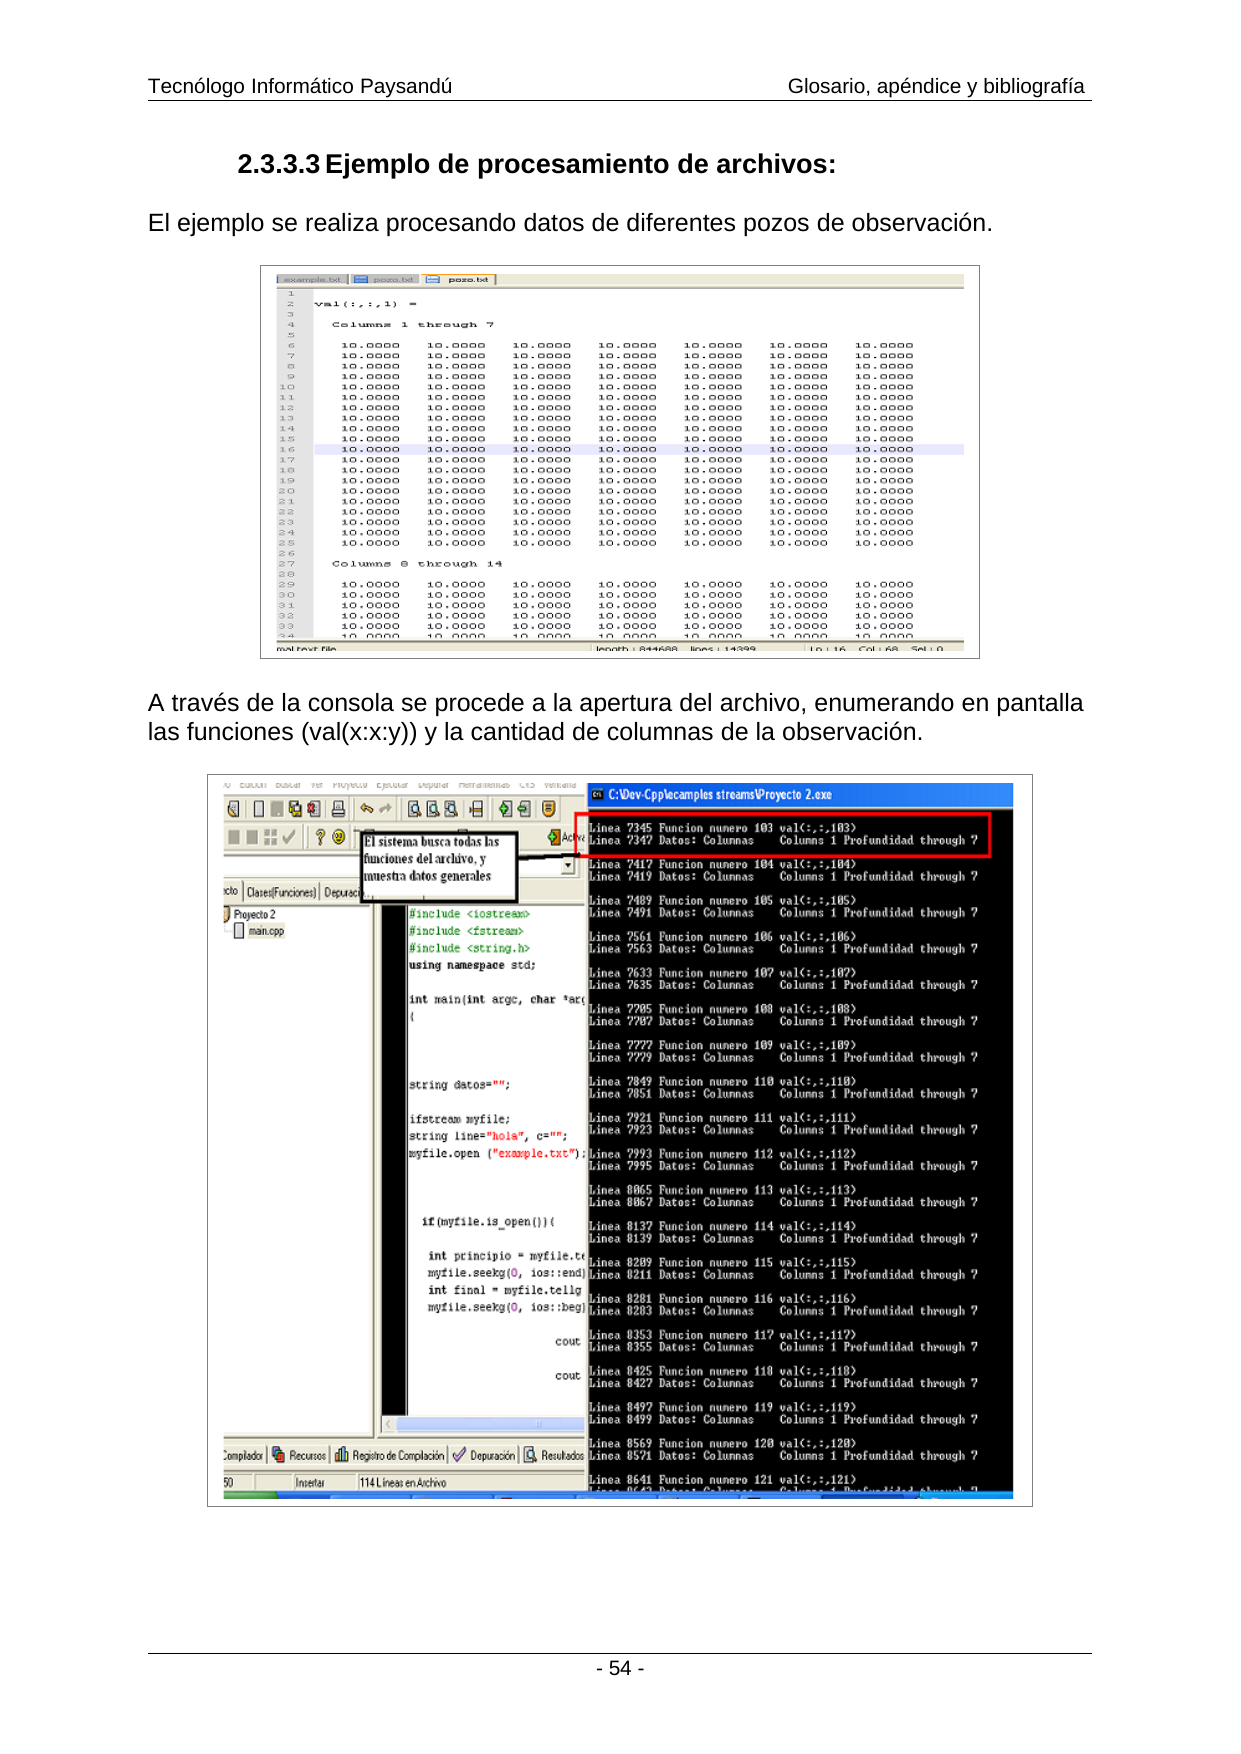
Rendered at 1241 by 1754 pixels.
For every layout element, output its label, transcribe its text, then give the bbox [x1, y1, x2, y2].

picture [276, 274, 964, 651]
subtitle Ejemplo de procesamiento de archivos: [237, 148, 1092, 179]
text A través de la consola se procede a la apertura del archivo, enumerando en pantalla las funciones (val(x:x:y)) y la cantidad de columnas de la observación. [148, 688, 1092, 746]
text El ejemplo se realiza procesando datos de diferentes pozos de observación. [148, 208, 1092, 236]
picture [223, 783, 1017, 1499]
